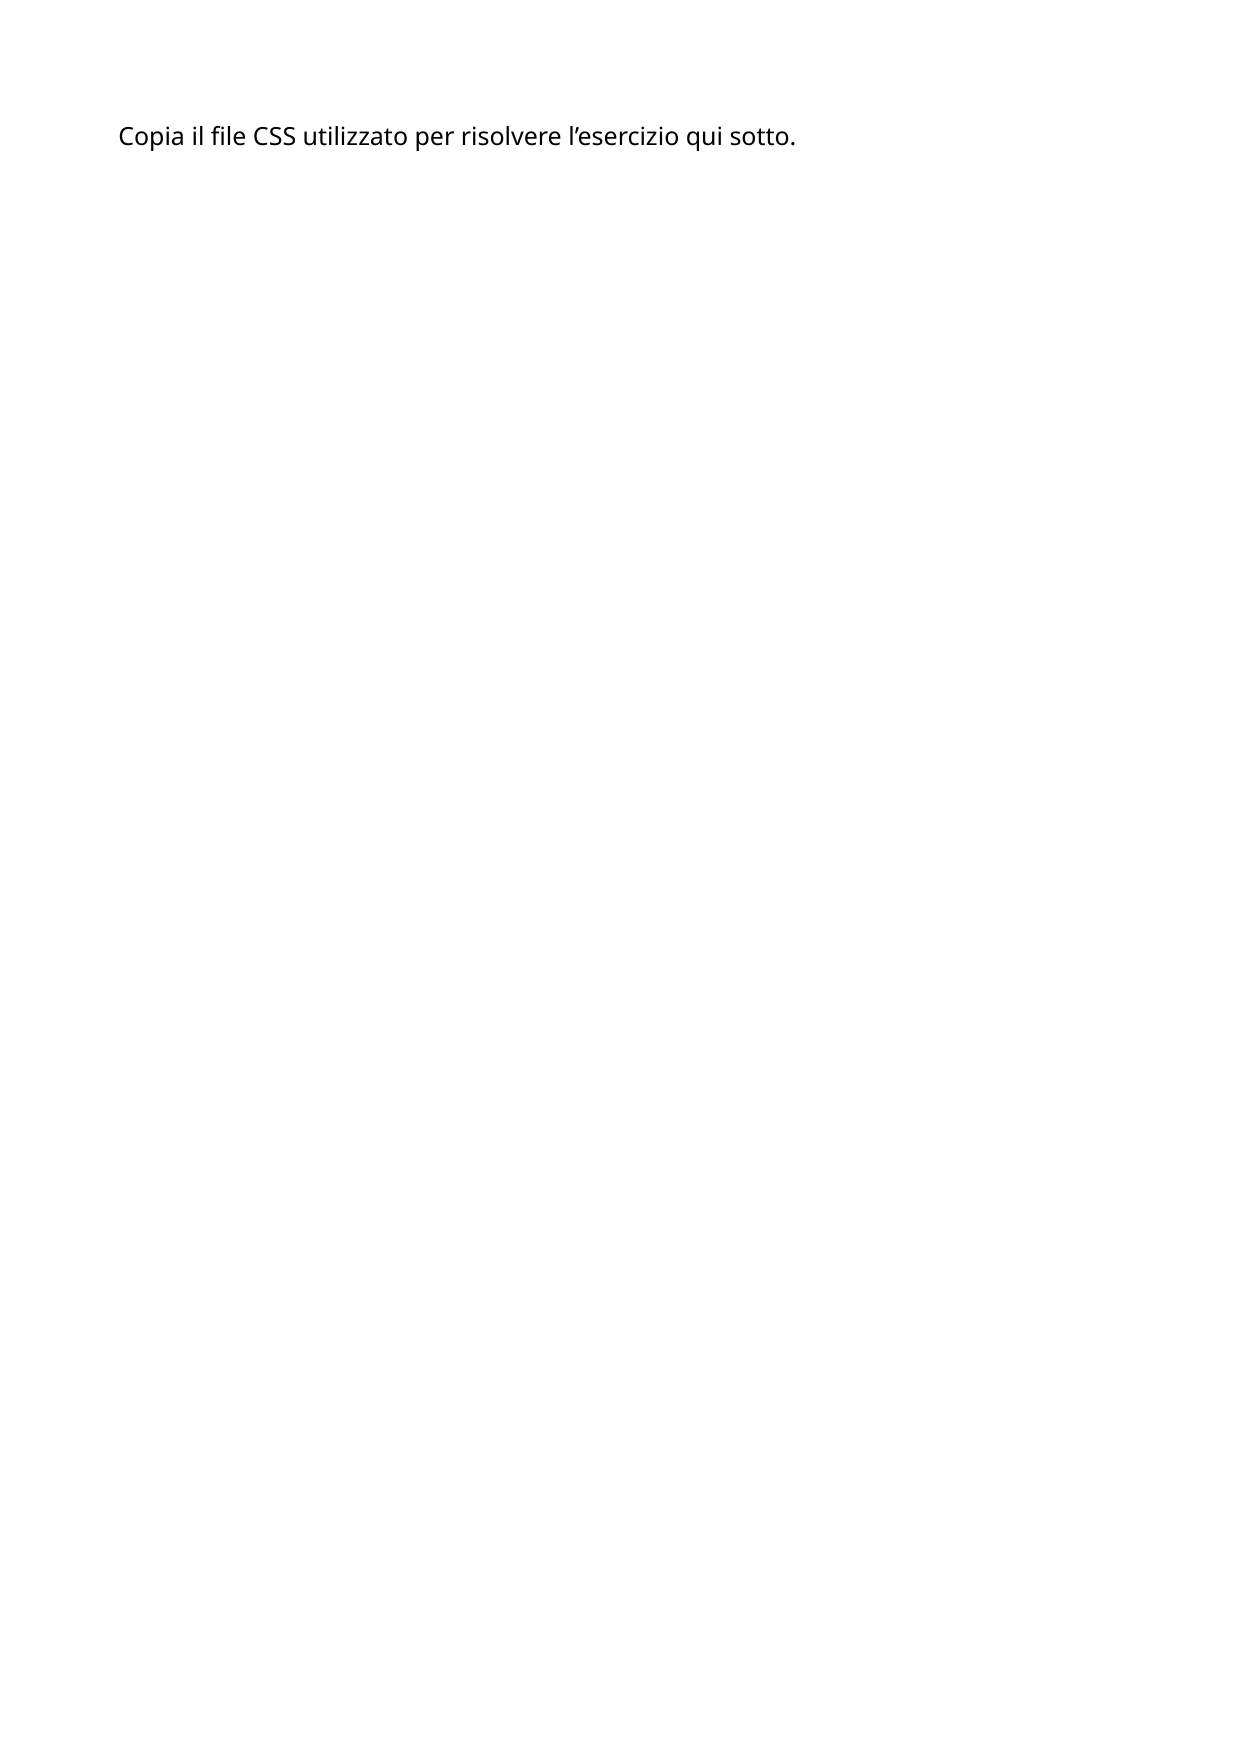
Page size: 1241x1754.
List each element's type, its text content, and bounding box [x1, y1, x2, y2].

text Copia il file CSS utilizzato per risolvere l’esercizio qui sotto. [118, 118, 1122, 152]
